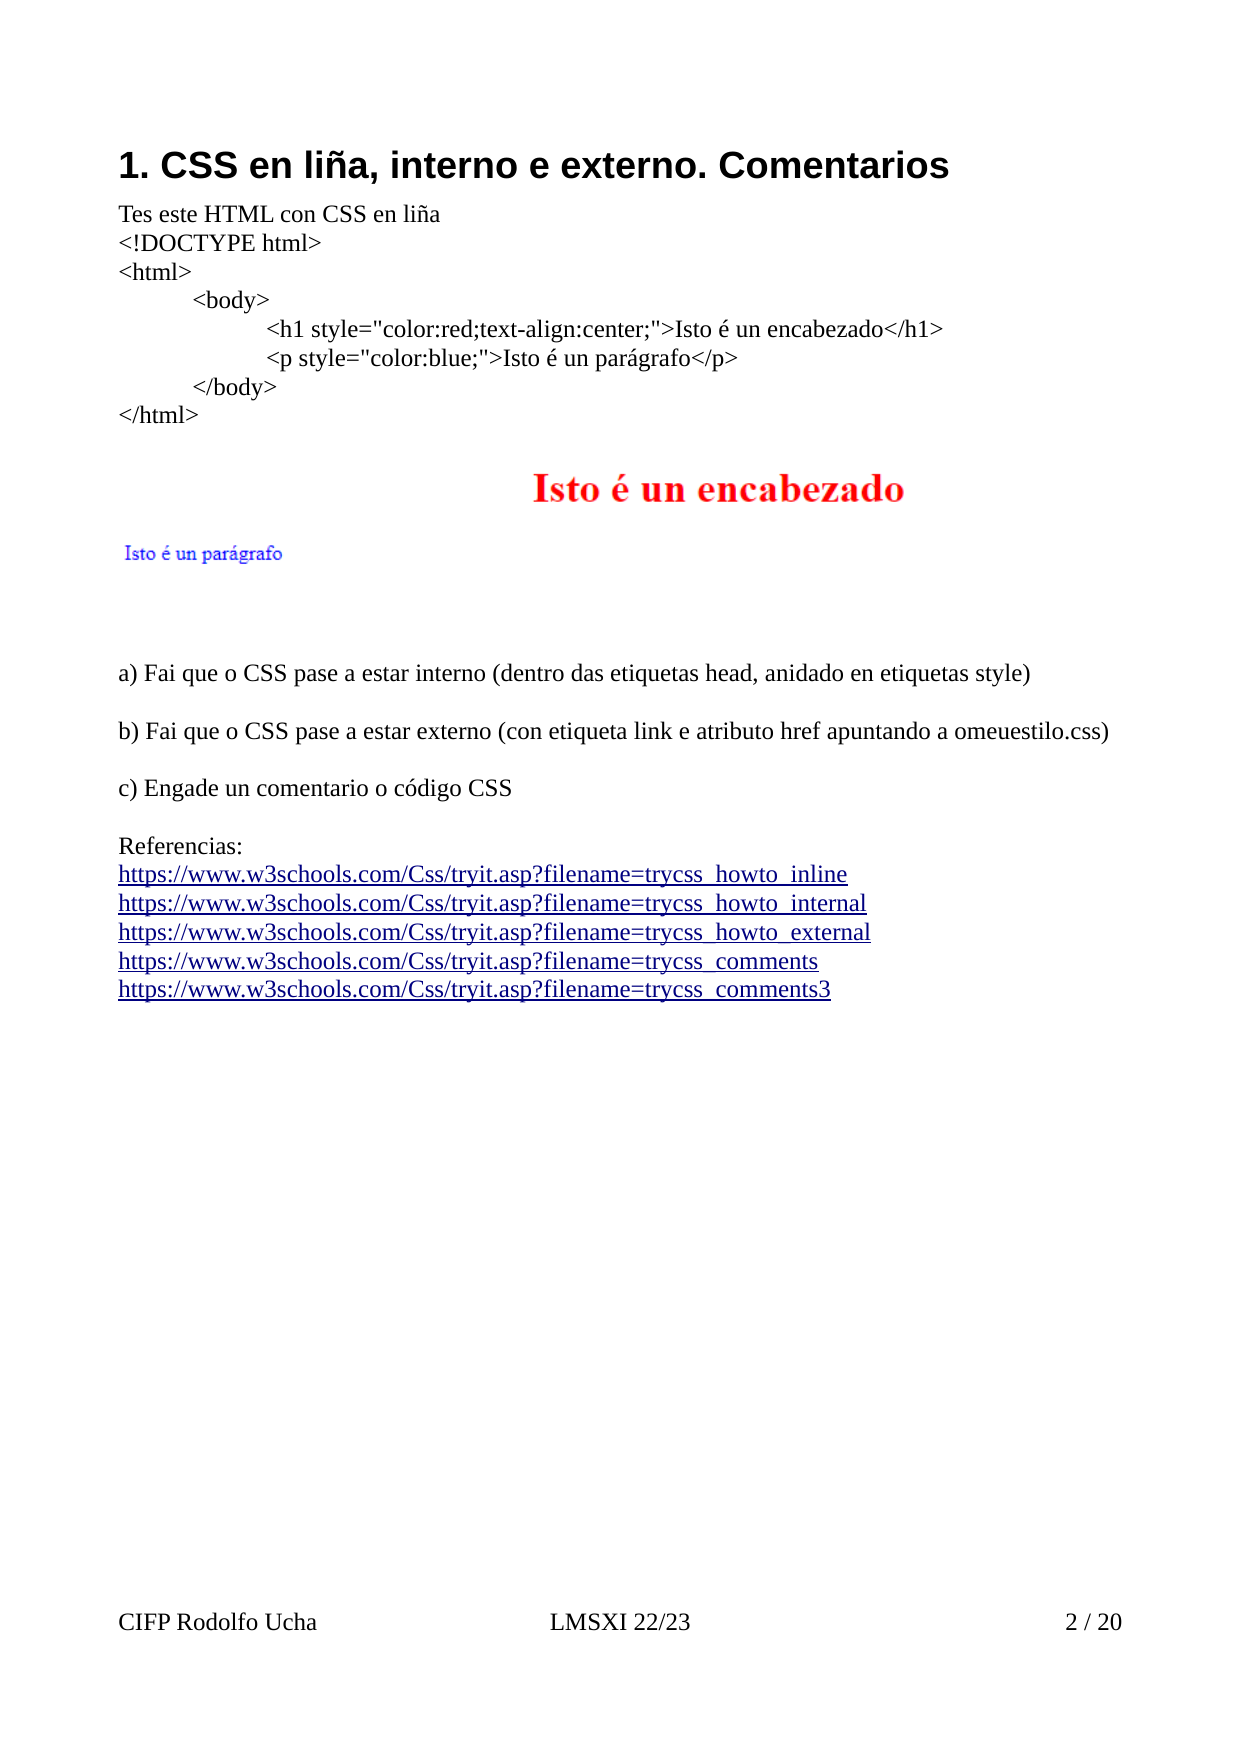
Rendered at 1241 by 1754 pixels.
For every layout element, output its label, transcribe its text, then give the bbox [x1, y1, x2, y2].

text <html> [118, 257, 1122, 286]
text Tes este HTML con CSS en liña [118, 199, 1122, 228]
text https://www.w3schools.com/Css/tryit.asp?filename=trycss_howto_internal [118, 888, 1122, 917]
text Referencias: [118, 831, 1122, 859]
text a) Fai que o CSS pase a estar interno (dentro das etiquetas head, anidado en etiquetas style) [118, 658, 1122, 687]
text https://www.w3schools.com/Css/tryit.asp?filename=trycss_howto_inline [118, 859, 1122, 888]
text c) Engade un comentario o código CSS [118, 773, 1122, 802]
text b) Fai que o CSS pase a estar externo (con etiqueta link e atributo href apuntando a omeuestilo.css) [118, 716, 1122, 744]
text https://www.w3schools.com/Css/tryit.asp?filename=trycss_comments3 [118, 974, 1122, 1003]
subtitle 1. CSS en liña, interno e externo. Comentarios [118, 143, 1122, 187]
text https://www.w3schools.com/Css/tryit.asp?filename=trycss_howto_external [118, 917, 1122, 946]
text <h1 style="color:red;text-align:center;">Isto é un encabezado</h1> [118, 314, 1122, 343]
text </body> [118, 372, 1122, 401]
text </html> [118, 401, 1122, 429]
text https://www.w3schools.com/Css/tryit.asp?filename=trycss_comments [118, 946, 1122, 974]
picture [118, 458, 1123, 601]
text <body> [118, 286, 1122, 314]
text <!DOCTYPE html> [118, 228, 1122, 257]
text <p style="color:blue;">Isto é un parágrafo</p> [118, 343, 1122, 372]
